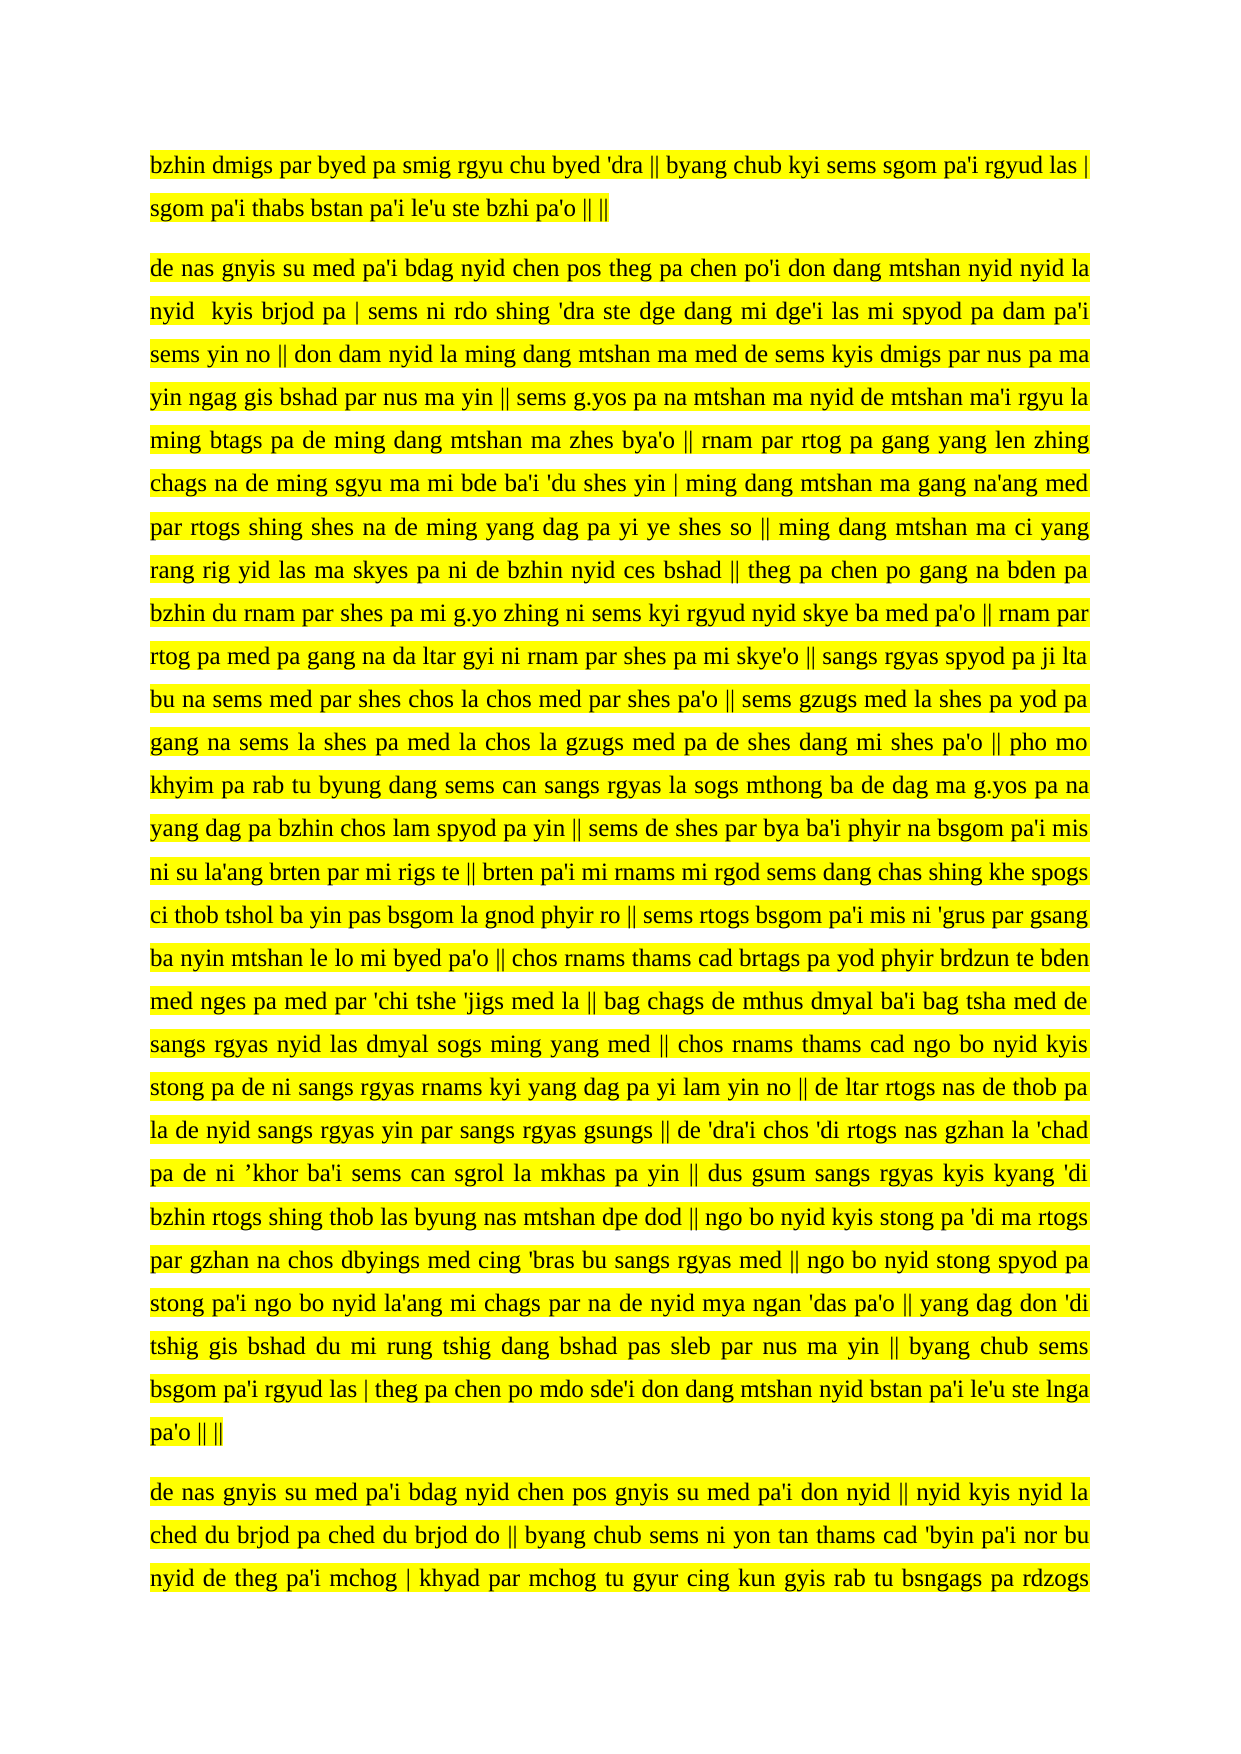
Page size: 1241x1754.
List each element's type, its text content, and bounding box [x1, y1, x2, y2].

text de nas gnyis su med pa'i bdag nyid chen pos theg pa chen po'i don dang mtshan nyid nyid la nyid kyis brjod pa | sems ni rdo shing 'dra ste dge dang mi dge'i las mi spyod pa dam pa'i sems yin no || don dam nyid la ming dang mtshan ma med de sems kyis dmigs par nus pa ma yin ngag gis bshad par nus ma yin || sems g.yos pa na mtshan ma nyid de mtshan ma'i rgyu la ming btags pa de ming dang mtshan ma zhes bya'o || rnam par rtog pa gang yang len zhing chags na de ming sgyu ma mi bde ba'i 'du shes yin | ming dang mtshan ma gang na'ang med par rtogs shing shes na de ming yang dag pa yi ye shes so || ming dang mtshan ma ci yang rang rig yid las ma skyes pa ni de bzhin nyid ces bshad || theg pa chen po gang na bden pa bzhin du rnam par shes pa mi g.yo zhing ni sems kyi rgyud nyid skye ba med pa'o || rnam par rtog pa med pa gang na da ltar gyi ni rnam par shes pa mi skye'o || sangs rgyas spyod pa ji lta bu na sems med par shes chos la chos med par shes pa'o || sems gzugs med la shes pa yod pa gang na sems la shes pa med la chos la gzugs med pa de shes dang mi shes pa'o || pho mo khyim pa rab tu byung dang sems can sangs rgyas la sogs mthong ba de dag ma g.yos pa na yang dag pa bzhin chos lam spyod pa yin || sems de shes par bya ba'i phyir na bsgom pa'i mis ni su la'ang brten par mi rigs te || brten pa'i mi rnams mi rgod sems dang chas shing khe spogs ci thob tshol ba yin pas bsgom la gnod phyir ro || sems rtogs bsgom pa'i mis ni 'grus par gsang ba nyin mtshan le lo mi byed pa'o || chos rnams thams cad brtags pa yod phyir brdzun te bden med nges pa med par 'chi tshe 'jigs med la || bag chags de mthus dmyal ba'i bag tsha med de sangs rgyas nyid las dmyal sogs ming yang med || chos rnams thams cad ngo bo nyid kyis stong pa de ni sangs rgyas rnams kyi yang dag pa yi lam yin no || de ltar rtogs nas de thob pa la de nyid sangs rgyas yin par sangs rgyas gsungs || de 'dra'i chos 'di rtogs nas gzhan la 'chad pa de ni ʼkhor ba'i sems can sgrol la mkhas pa yin || dus gsum sangs rgyas kyis kyang 'di bzhin rtogs shing thob las byung nas mtshan dpe dod || ngo bo nyid kyis stong pa 'di ma rtogs par gzhan na chos dbyings med cing 'bras bu sangs rgyas med || ngo bo nyid stong spyod pa stong pa'i ngo bo nyid la'ang mi chags par na de nyid mya ngan 'das pa'o || yang dag don 'di tshig gis bshad du mi rung tshig dang bshad pas sleb par nus ma yin || byang chub sems bsgom pa'i rgyud las | theg pa chen po mdo sde'i don dang mtshan nyid bstan pa'i le'u ste lnga pa'o || || [150, 253, 1090, 1446]
text de nas gnyis su med pa'i bdag nyid chen pos gnyis su med pa'i don nyid || nyid kyis nyid la ched du brjod pa ched du brjod do || byang chub sems ni yon tan thams cad 'byin pa'i nor bu nyid de theg pa'i mchog | khyad par mchog tu gyur cing kun gyis rab tu bsngags pa rdzogs [150, 1477, 1090, 1592]
text bzhin dmigs par byed pa smig rgyu chu byed 'dra || byang chub kyi sems sgom pa'i rgyud las | sgom pa'i thabs bstan pa'i le'u ste bzhi pa'o || || [150, 150, 1090, 222]
